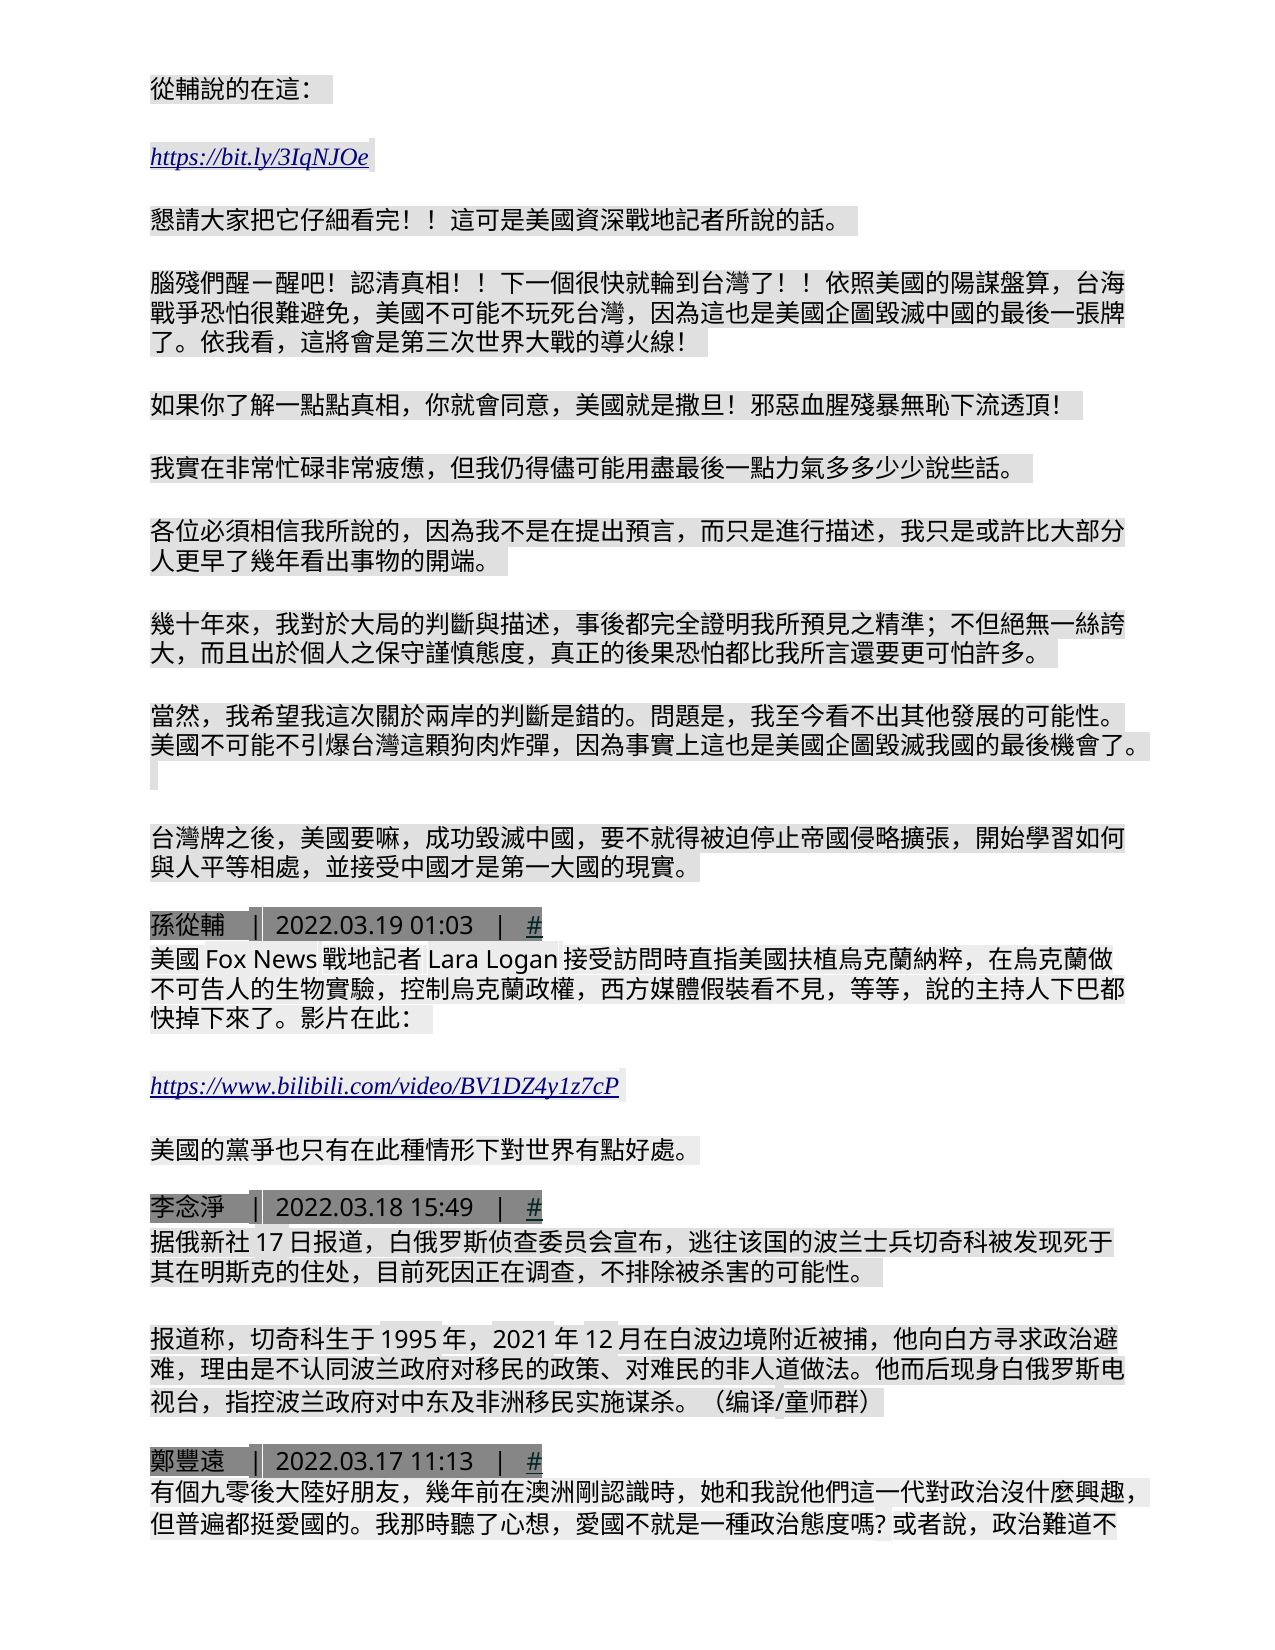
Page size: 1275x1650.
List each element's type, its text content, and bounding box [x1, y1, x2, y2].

text 李念淨 | 2022.03.18 15:49 | # [150, 1190, 1125, 1224]
text 有個九零後大陸好朋友，幾年前在澳洲剛認識時，她和我說他們這一代對政治沒什麼興趣，但普遍都挺愛國的。我那時聽了心想，愛國不就是一種政治態度嗎? 或者說，政治難道不就是一種情感表現嗎? 我沒把心裡話說出來，但我說，我和妳一樣對政治沒有興趣，可是政治卻對每個人都很感興趣。 出國前十幾年內已去過幾趟大陸，對兩岸並非一無所知，而且因為巴勒網的關係，我的思想和情感上已較為傾向對岸，沒想到出國一趟竟對我的內心造成這麼大的震撼和顛覆。 讓我震撼的是世人對中國及中國人之妖魔化。在西方人表面的友善和熱情之下，我感受到他們的輕薄與冷漠，以及政治偏見帶來的高傲。至於我的同胞台灣人，那在國外簡直就像是被照妖鏡現形似的，一個個充滿對洋人洋世界的極度崇拜，卻又對中國以及大陸同胞極盡唾棄與不屑。 我是 2016 年出的國，一年一年下來，從貿易戰到科技戰到生物戰以及無日無之的輿論戰，西方的戰鎚不間斷敲打著中國，我從小對世界的認知一夕之間變了樣，我的震撼於是很快轉為憤怒。原來，根本就沒有什麼世界公民。原來，”我們” 和 “你們” 是這樣看待 “他們” 的。 所以很快地，我決定成為 “他們”，不僅是因為血緣和文化上沒有任何困難，更是因為我沒辦法容忍這種政治上，或說美感上的混亂和災難。我能理解俄羅斯人的心情，你以為世界是無序的，每件事都有等量的美好，你可以同時是一個東方人也是一個西方人，現實卻打醒了你，世界之有序超乎你的想像，而你所能做的只有一件事，那就是放棄幻想，準備鬥爭。 [150, 1478, 1125, 1541]
text 美國的最後一張牌 陳真 2022.03.20. 從輔說的在這： https://bit.ly/3IqNJOe 懇請大家把它仔細看完！！這可是美國資深戰地記者所說的話。 腦殘們醒ㄧ醒吧！認清真相！！下一個很快就輪到台灣了！！依照美國的陽謀盤算，台海戰爭恐怕很難避免，美國不可能不玩死台灣，因為這也是美國企圖毀滅中國的最後一張牌了。依我看，這將會是第三次世界大戰的導火線！ 如果你了解一點點真相，你就會同意，美國就是撒旦！邪惡血腥殘暴無恥下流透頂！ 我實在非常忙碌非常疲憊，但我仍得儘可能用盡最後一點力氣多多少少說些話。 各位必須相信我所說的，因為我不是在提出預言，而只是進行描述，我只是或許比大部分人更早了幾年看出事物的開端。 幾十年來，我對於大局的判斷與描述，事後都完全證明我所預見之精準；不但絕無一絲誇大，而且出於個人之保守謹慎態度，真正的後果恐怕都比我所言還要更可怕許多。 當然，我希望我這次關於兩岸的判斷是錯的。問題是，我至今看不出其他發展的可能性。美國不可能不引爆台灣這顆狗肉炸彈，因為事實上這也是美國企圖毀滅我國的最後機會了。 台灣牌之後，美國要嘛，成功毀滅中國，要不就得被迫停止帝國侵略擴張，開始學習如何與人平等相處，並接受中國才是第一大國的現實。 [150, 75, 1125, 882]
text 孫從輔 | 2022.03.19 01:03 | # [150, 907, 1125, 941]
text 鄭豐遠 | 2022.03.17 11:13 | # [150, 1444, 1125, 1478]
text 据俄新社17日报道，白俄罗斯侦查委员会宣布，逃往该国的波兰士兵切奇科被发现死于其在明斯克的住处，目前死因正在调查，不排除被杀害的可能性。 报道称，切奇科生于1995年，2021年12月在白波边境附近被捕，他向白方寻求政治避难，理由是不认同波兰政府对移民的政策、对难民的非人道做法。他而后现身白俄罗斯电视台，指控波兰政府对中东及非洲移民实施谋杀。（编译/童师群） [150, 1224, 1125, 1419]
text 美國Fox News戰地記者Lara Logan接受訪問時直指美國扶植烏克蘭納粹，在烏克蘭做不可告人的生物實驗，控制烏克蘭政權，西方媒體假裝看不見，等等，說的主持人下巴都快掉下來了。影片在此： https://www.bilibili.com/video/BV1DZ4y1z7cP 美國的黨爭也只有在此種情形下對世界有點好處。 [150, 941, 1125, 1165]
